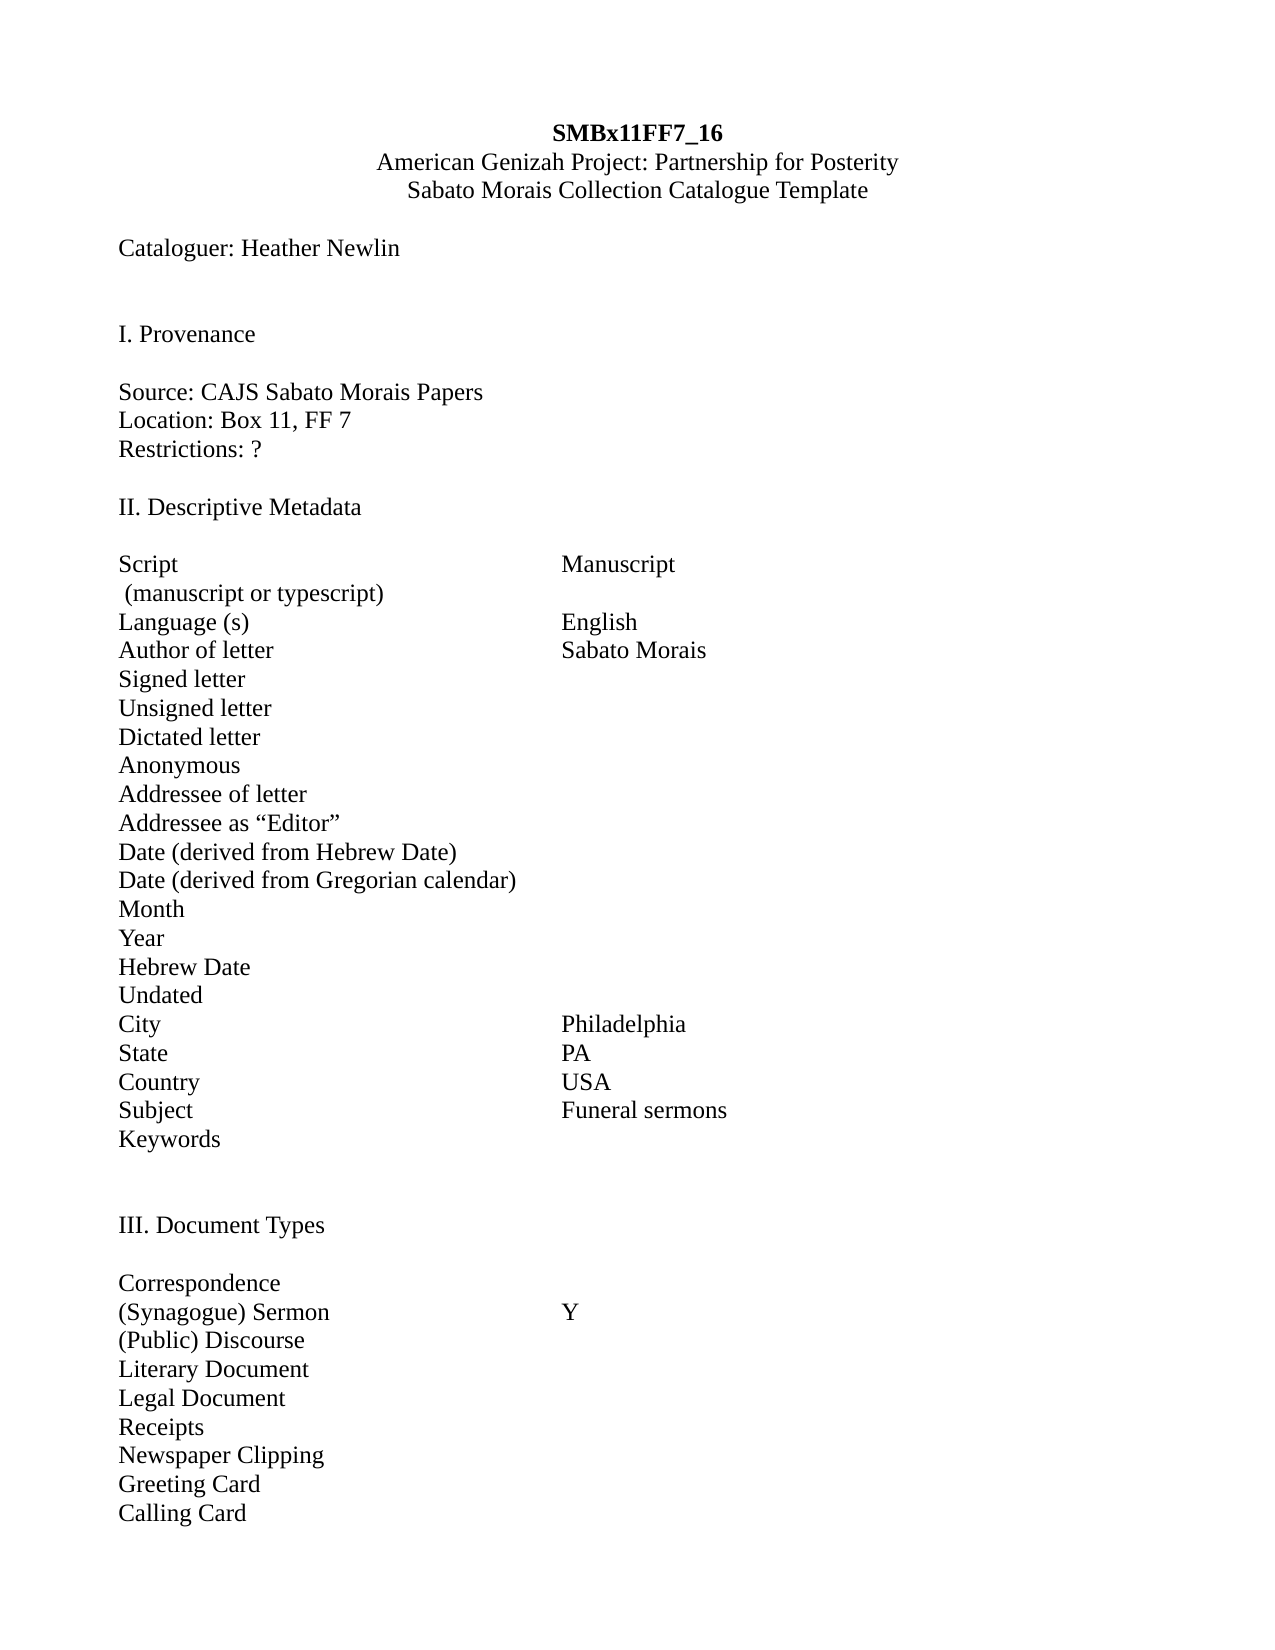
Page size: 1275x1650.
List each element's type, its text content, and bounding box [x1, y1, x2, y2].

text Legal Document [118, 1383, 1157, 1412]
text Source: CAJS Sabato Morais Papers [118, 377, 1157, 406]
text Restrictions: ? [118, 434, 1157, 463]
text American Genizah Project: Partnership for Posterity [118, 147, 1157, 176]
text State PA [118, 1038, 1157, 1067]
text SMBx11FF7_16 [118, 118, 1157, 147]
text Script Manuscript [118, 549, 1157, 578]
text Author of letter Sabato Morais [118, 636, 1157, 664]
text Hebrew Date [118, 952, 1157, 981]
text Country USA [118, 1067, 1157, 1096]
text Addressee of letter [118, 779, 1157, 808]
text Correspondence [118, 1268, 1157, 1297]
text Subject Funeral sermons [118, 1096, 1157, 1124]
text Month [118, 894, 1157, 923]
text Date (derived from Hebrew Date) [118, 837, 1157, 866]
text Year [118, 923, 1157, 952]
text Calling Card [118, 1498, 1157, 1527]
text Anonymous [118, 751, 1157, 779]
text (Public) Discourse [118, 1326, 1157, 1354]
text Receipts [118, 1412, 1157, 1441]
text Language (s) English [118, 607, 1157, 636]
text Signed letter [118, 664, 1157, 693]
text II. Descriptive Metadata [118, 492, 1157, 521]
text Undated [118, 981, 1157, 1009]
text Dictated letter [118, 722, 1157, 751]
text (Synagogue) Sermon Y [118, 1297, 1157, 1326]
text Unsigned letter [118, 693, 1157, 722]
text Literary Document [118, 1354, 1157, 1383]
text Date (derived from Gregorian calendar) [118, 866, 1157, 894]
text City Philadelphia [118, 1009, 1157, 1038]
text Location: Box 11, FF 7 [118, 406, 1157, 434]
text Addressee as “Editor” [118, 808, 1157, 837]
text Sabato Morais Collection Catalogue Template [118, 176, 1157, 204]
text Keywords [118, 1124, 1157, 1153]
text I. Provenance [118, 319, 1157, 348]
text Newspaper Clipping [118, 1441, 1157, 1469]
text (manuscript or typescript) [118, 578, 1157, 607]
text III. Document Types [118, 1211, 1157, 1239]
text Cataloguer: Heather Newlin [118, 233, 1157, 262]
text Greeting Card [118, 1469, 1157, 1498]
